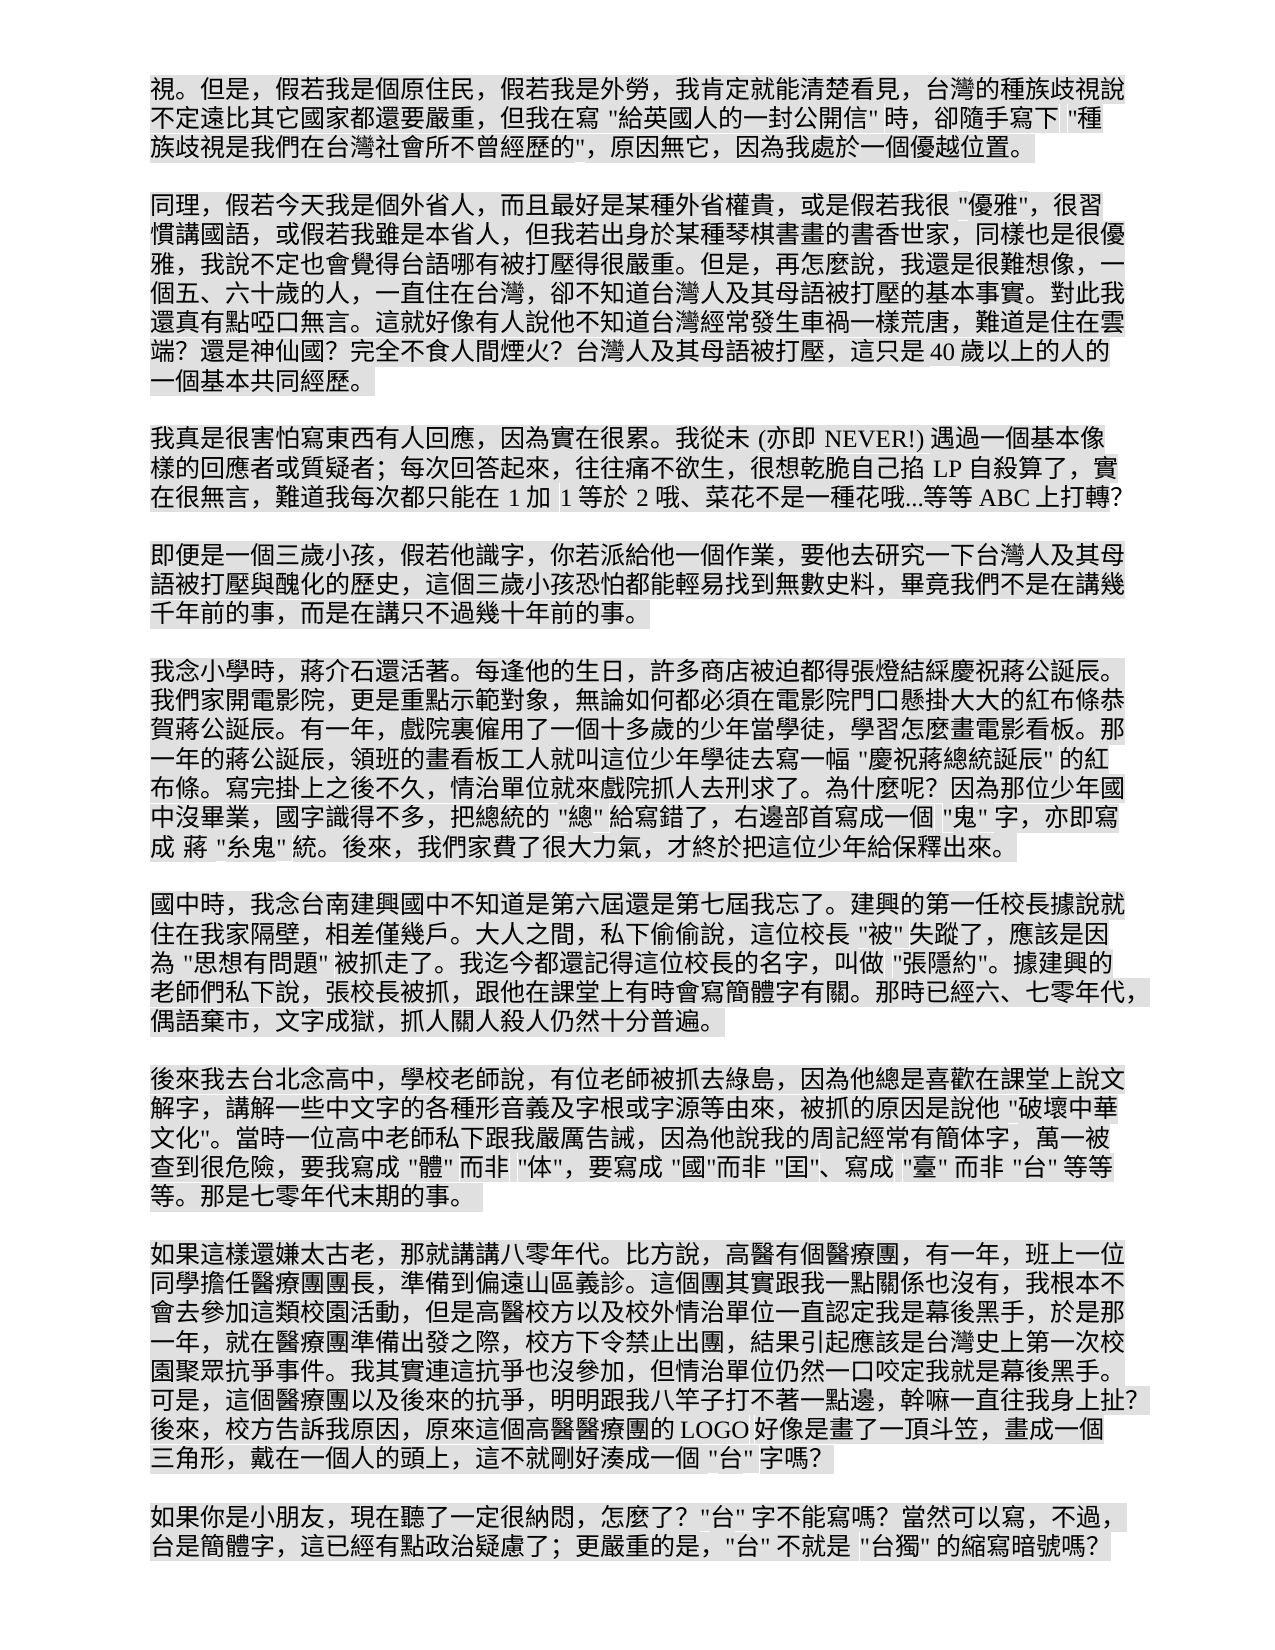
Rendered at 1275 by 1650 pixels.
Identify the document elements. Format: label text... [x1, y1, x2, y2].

text 曾經有個黨外朋友跟我說，為什麼我跟你一樣都反國民黨，跟你一樣也都上街頭抗爭，為什麼你就會被控告叛亂，為什麼你就會招來這麼多打壓與迫害，而我卻什麼事也沒有？我回答他說，因為敵人的眼睛是雪亮的，敵人永遠都能清楚知道誰對他具有殺傷力。 黨外時，有個對我基本上一無所知、不知道我是野心陰謀份子的護理系學妹，不知道那天是吃錯什麼藥，突然很感性地對我說她好嚮往林覺民和他的太太哦。我問她為什麼？"妳是嚮往妳老公以後最好是被人抓去砍頭嗎？" 她說 "不是啦"，"倫家是嚮往那種為了理想而犧牲生命的浪漫感"。她進一步感嘆，為什麼她沒有出生在那樣的浪漫年代。她說，現在是民主時代，一切都這麼有秩序，害我們都沒有機會感受那種可歌可泣轟轟烈烈的感覺了。我沒有回答，因為啞口無言，算是被她打敗了。那時的我，因為投身黨外，身心俱疲，跡近家破人亡，而學妹卻感嘆國民黨政府多麼美好多麼民主自由，害她沒有機會感受為理想獻身的浪漫。 戒嚴時期，我始終毫不保留地表明我對於蔣家在台灣長達三十多年戒嚴的荒唐之態度。這樣一種表明，在當時是犯政治大忌，會砍頭的。重點是，每次 "是否支持戒嚴" 的所謂民意調查，總是有高達97%或98%的絕對民意支持；平常偶而跟一些對我比較友善的同學談起，他們總是說，你要求政府 "更" 民主也就罷了，怎麼可以反對戒嚴呢？他們總是呼應官方說法，戒嚴只戒了3%的自由，對 "好人" 或 "正常人" 根本沒有任何影響，只有壞人，特別是野心份子，才會覺得受到戒嚴的限制。每一個同學或朋友幾乎都這麼說： "我喜歡講什麼就講什麼？我的言論自由哪有被管制？是你自己想太多了吧？！對於那些傷害國家社會的行為或想法當然要處罰要管制啊，一個正常人怎麼會感受到什麼戒嚴的壓迫？報紙喜歡寫什麼就寫，電視上那麼多節目，很自由啊！哪裏受到戒嚴的管制？" 我對此的回應是： "當你的想法與言論完全合乎政治正確，完全合乎主流時，你當然不會覺得你的自由受到侵犯。" 我在 "給英國人的一封公開信" 中，犯了一個類似的可笑錯誤，我寫完不久後就發現了，但為了忠於當下的感受，所以刻意讓這個錯誤留下而沒有更改。那個錯誤是，我在公開信裏頭寫說，"種族歧視是我們在台灣社會所不曾見到的"。我當然不會見到啊，因為我就是台灣社會的主流階級--漢人，我是屬於糟蹋別人的那一方，當然不曾在台灣感受到種族歧視。但是，假若我是個原住民，假若我是外勞，我肯定就能清楚看見，台灣的種族歧視說不定遠比其它國家都還要嚴重，但我在寫 "給英國人的一封公開信" 時，卻隨手寫下 "種族歧視是我們在台灣社會所不曾經歷的"，原因無它，因為我處於一個優越位置。 同理，假若今天我是個外省人，而且最好是某種外省權貴，或是假若我很 "優雅"，很習慣講國語，或假若我雖是本省人，但我若出身於某種琴棋書畫的書香世家，同樣也是很優雅，我說不定也會覺得台語哪有被打壓得很嚴重。但是，再怎麼說，我還是很難想像，一個五、六十歲的人，一直住在台灣，卻不知道台灣人及其母語被打壓的基本事實。對此我還真有點啞口無言。這就好像有人說他不知道台灣經常發生車禍一樣荒唐，難道是住在雲端？還是神仙國？完全不食人間煙火？台灣人及其母語被打壓，這只是40歲以上的人的一個基本共同經歷。 我真是很害怕寫東西有人回應，因為實在很累。我從未 (亦即 NEVER!) 遇過一個基本像樣的回應者或質疑者；每次回答起來，往往痛不欲生，很想乾脆自己掐 LP 自殺算了，實在很無言，難道我每次都只能在 1 加 1 等於 2 哦、菜花不是一種花哦...等等ABC上打轉？ 即便是一個三歲小孩，假若他識字，你若派給他一個作業，要他去研究一下台灣人及其母語被打壓與醜化的歷史，這個三歲小孩恐怕都能輕易找到無數史料，畢竟我們不是在講幾千年前的事，而是在講只不過幾十年前的事。 我念小學時，蔣介石還活著。每逢他的生日，許多商店被迫都得張燈結綵慶祝蔣公誕辰。我們家開電影院，更是重點示範對象，無論如何都必須在電影院門口懸掛大大的紅布條恭賀蔣公誕辰。有一年，戲院裏僱用了一個十多歲的少年當學徒，學習怎麼畫電影看板。那一年的蔣公誕辰，領班的畫看板工人就叫這位少年學徒去寫一幅 "慶祝蔣總統誕辰" 的紅布條。寫完掛上之後不久，情治單位就來戲院抓人去刑求了。為什麼呢？因為那位少年國中沒畢業，國字識得不多，把總統的 "總" 給寫錯了，右邊部首寫成一個 "鬼" 字，亦即寫成 蔣 "糸鬼" 統。後來，我們家費了很大力氣，才終於把這位少年給保釋出來。 國中時，我念台南建興國中不知道是第六屆還是第七屆我忘了。建興的第一任校長據說就住在我家隔壁，相差僅幾戶。大人之間，私下偷偷說，這位校長 "被" 失蹤了，應該是因為 "思想有問題" 被抓走了。我迄今都還記得這位校長的名字，叫做 "張隱約"。據建興的老師們私下說，張校長被抓，跟他在課堂上有時會寫簡體字有關。那時已經六、七零年代，偶語棄市，文字成獄，抓人關人殺人仍然十分普遍。 後來我去台北念高中，學校老師說，有位老師被抓去綠島，因為他總是喜歡在課堂上說文解字，講解一些中文字的各種形音義及字根或字源等由來，被抓的原因是說他 "破壞中華文化"。當時一位高中老師私下跟我嚴厲告誡，因為他說我的周記經常有簡体字，萬一被查到很危險，要我寫成 "體" 而非 "体"，要寫成 "國"而非 "囯"、寫成 "臺" 而非 "台" 等等等。那是七零年代末期的事。 如果這樣還嫌太古老，那就講講八零年代。比方說，高醫有個醫療團，有一年，班上一位同學擔任醫療團團長，準備到偏遠山區義診。這個團其實跟我一點關係也沒有，我根本不會去參加這類校園活動，但是高醫校方以及校外情治單位一直認定我是幕後黑手，於是那一年，就在醫療團準備出發之際，校方下令禁止出團，結果引起應該是台灣史上第一次校園聚眾抗爭事件。我其實連這抗爭也沒參加，但情治單位仍然一口咬定我就是幕後黑手。可是，這個醫療團以及後來的抗爭，明明跟我八竿子打不著一點邊，幹嘛一直往我身上扯？後來，校方告訴我原因，原來這個高醫醫療團的LOGO好像是畫了一頂斗笠，畫成一個三角形，戴在一個人的頭上，這不就剛好湊成一個 "台" 字嗎？ 如果你是小朋友，現在聽了一定很納悶，怎麼了？"台" 字不能寫嗎？當然可以寫，不過，台是簡體字，這已經有點政治疑慮了；更嚴重的是，"台" 不就是 "台獨" 的縮寫暗號嗎？一個醫療團為什麼會出現這樣的暗示台獨、包藏禍心的符號？其心可誅！這就是高醫醫療團事件的來龍去脈，就是這麼荒唐。 不但 "台" 字不能亂寫，"台灣" 二字更是禁忌。任何全國性社團都禁止以台灣為名，這也是為什麼我創辦的台灣兒童福利協進會始終都是非法組織的原因，我始終都不願向內政部登記，因為我就是不爽究竟有什麼理由非得把 "台灣" 二字拿掉。而這時都已經是八零年代末期了，言論思想仍然管制得很嚴厲。 還有，我向來寫文章都是以西元紀年，你相不相信，這竟然也是我罄竹難書的叛國罪證之一。情治單位跟我說，你一定是非常敵視 "民國"，嚮往台獨，所以才不願以民國幾年記載，而每次都是寫西元幾年。我在高醫的一些考卷，甚至因此被情治單位影印蒐證，做為我的叛國證據，因為我在考卷上依然都是以西元紀年。有個教授還私下叫我不可以再在考卷上以西元紀年，他說這樣會連累他。 也許住在雲端的外省高級神仙會說，這跟打壓台語有什麼關係？當然有關係，你想，連一個 "台" 字，連 "台灣" 二字都能犯大忌到這等幾乎人頭落地的地步，更不用說台語本身了，那不但是犯忌，而且被國民黨普遍描繪成犯賤、沒水準、傷害中華文化、傷害中國人的偉大尊嚴的一套低級生物才會講的語言。我實在很不想去舉證什麼 "台語究竟有沒有被打壓" 或 "被打壓得嚴不嚴重" 的蠢問題，因為這就好像要我舉證台灣 "經常發生車禍" 或 "經常有詐騙事件" 或 "詐騙問題究竟是否很嚴重" 一樣無聊而荒唐，這樣的常識也要我舉證嗎？會不會哪天有人要我舉證天底下有豬這種生物？我是應該去買一頭豬來拍照存證，才能證明我所言不虛嗎？萬一我買來了，你們是不是會說只有一頭豬不算普遍。 不用講得太久遠，就說大約1985年吧，我那時是個無役不與的黨外亡命之徒，所以對很多事至今都還記得。你知道嗎？那時候，教育部為了保護中華文化的尊貴與純粹血統，完成了一部 "語文法" 草案，送交立法，規定三人以上的場合禁止使用 "台灣方言"，只能一律講國語 (即普通話)。當然，你要講英文或法文、德文也行，而且更棒！但就是不能講台語、客家話等等等這些破壞中華文化的沒水準語言，更不用說更加低賤好幾級的原住民各族語言了。兩個人之間講悄悄話，用台語講沒關係，但若來了三人以上，就必須馬上改成國語交談，違法者罰一萬元以下，三千元以上，而且連續違反者可一直連續處罰。這個法案後來被黨外民代給擋了下來。1988 年，爆發「還我母語」街頭運動，要求國民黨別再糟蹋台灣人與客家人及原住民的母語。 你知道立法院第一次震驚國際的打架事件的原因嗎？我有當時的一捲打架完整實況錄音帶 (後來送給林義雄創立的慈林文教基金會及其附設圖書館)。朱高正當時是立委，質詢到一半時，突然改成台語，國民黨的老立委們一聽到台語，個個馬上勃然大怒，衝上來叫罵，認為朱高正羞辱了神聖的國會殿堂，朱高正於是就跟他們打了起來。 其實在朱高正之前，林義雄就有類似狀況。我手邊有一本林先生送的書叫 "從蘭陽到霧峰"，老實說，這本書影響我非常大，我之所以年少即不畏生死地投入黨外，甚至一直到今天，雖然早已脫離政治二、三十年，我都還忍不住想罵上幾句政治，主要還是跟這本書有關，裏頭有些字句，捧讀再三，三十幾年來在我腦海不知道盤旋幾百、幾千萬遍。1983年，我生平第一張黨外名片，上面就引用了林義雄以及林義雄所喜愛的羅素的兩句話。我不厭其煩再抄一遍。林義雄說： "我相信--政治是一種科學，我願抱著 "對就是對，錯就是錯" 是非分明的態度，投身政治。" 林義雄引用的羅素那句話則是說： "我隱隱地看到一個充滿喜樂的世界，在那裏，心靈得以擴展，希望無窮"。 不過，我現在不是要講這本書，也不是要講這兩句話，我只是要引用該書110頁到114頁所記載的一件事，這五頁的文章有個標題叫做 "本會開會時應使用中國語言"。林義雄當時是省議員，本會指的是省議會。林義雄在這標題底下還有個副標題，引用了一句話： "雖然民主必須有組織有管理，但它的生命和呼吸卻是個人的自由。--休斯"。接著林義雄如此寫道： "這屆省議會成立大會時，幾位不諳國語的議員以閩南語發言，引發部份報紙的撻伐，這件事牽涉到是不是能容忍異己的民主胸懷問題，不能不加以注意。" 於是林義雄在省議會議事規則中提了一個案子，要求增列 "議事用語"，要求明定："本會開會時應使用中國語言，包括漢、滿、蒙、回、藏、苗等各民族語言及本省山地話"。 林義雄說： "我的這個議案一提出來，立刻遭到熱烈的反對，許多同仁群起圍攻，反對者表示，說國語可以顯示愛國心，中國人應說國語是一種榮譽。其實，能說的人就說，哪有什麼榮譽不榮譽的？硬要把說國語視為榮譽，只不過是會說的人硬要把自己抬得比不會說的人高一等的心態作祟而已。至於說國語就能表示愛國心，那更是笑話，貪官污吏哪一個不是國語琅琅上口？至於那些整天在農田、工廠默默工作的農民、工人，又有幾個人說得了流利的國語？" 他又說： "另外一部份理由則是指陳說國語的好處，主張推行國語是既定國策，同文同語有助團結強大，使用方言將變成開倒車。" 林義雄對此反駁說： "在一個團體內使用相同語言，毋庸置疑的，有其方便與好處，可是，容忍不同語言又礙得了什麼？而且，我的整個提案並沒有倡導說方言，我只不過是簡單地主張各種中國語言都能使用，如此而已。把如此簡單的問題，戴上有色眼鏡去觀察，自然神經兮兮，不能不發動人海戰術來圍攻了。" 林義雄的 "本會開會時應使用中國語言" 的提案，後來表決，贊成7票，反對者43票。林義雄說： "這個提案的失敗，使我對整天喊團結、喊堅守民主陣容的那批人大大失去了信心。我深信要談團結，必須有容忍異己的胸懷，要談民主，就必須認定團體中的任何人跟自己具有一樣的平等重要性，不應該以自己的好惡強要別人服從...我不知道報紙為什麼會 (針對這個提案) 大肆圍勦。直到商工日報的社論指出，'如以方言議事，則神聖議壇盡成蠻夷之音時'，我才恍然大悟，把滿、蒙、回、藏、苗及山胞都視為蠻夷，甚至連說自己的家鄉話的漢人 (比如說閩南語或客家語的台灣人) 也被認為是蠻夷，自然要以文明人的姿態要求這些野蠻人提高文化水平了。如果野蠻人不接受好意，那當然就是不識好歹而必須大加撻伐了。所謂同胞，不過是沒有意義的空洞辭澡而已。" 林義雄還在文章末尾貼了三篇剪報。第一篇是聯合報的 "黑白集"，日期是1977年12月23號，標題是 "救救國語"，內容摘錄如下： "能說一口流利國語的新任省議員，偏要用閩南語發言。他為什麼要這樣做呢？其中一人自己提出解答，他說，'我還是用台語來講比較趣味'。據說，'趣味' 一詞，在閩南語的意義與 '好玩' 近似。這位議員是否真以 '好玩' 的心情來看待此一問題的嚴重性，我們無從得知其真實意向。國語運動在台灣推行了近30年，當台灣重歸祖國懷抱之初，許多老一輩的台灣碩彥，不惜克服年老口齒笨拙的困難，重新學習國語，無不在公開場合使用國語發言或交談。如今這些新進議員，進小學即受國語教育，踏進議壇之後，偏不使用國語，這豈是 '好玩' 而已。" 最後，該文章的結論是： "救救國語，這是每個中國人的責任，也是每個炎黃子孫和台灣同胞的責任。" 第二篇剪報也是聯合報，日期1978年3月18號。你看，前後圍勦了三個多月還在圍勦。這篇報導的標題很長，寫著："林義雄何許人也？什麼叫中國語言？如此建議，令人費解"。 第三篇剪報還是聯合報，是一篇讀者投書，1978年 4月1日，作者署名 "清華大學研究生陳錦超"，這類愛國投書通常都很英勇，所以文章末尾不但會具名，甚至還附上作者地址，以供大家佩服與表揚，地址是："新竹市清華大學平齋311室"。文章標題是："宜蘭一青年，呼籲林義雄勿再胡鬧"。文章寫著： "編輯先生，本人為宜蘭縣民，深以選出林義雄這樣的省議員為恥。我們絕不能再讓他繼續在省議會胡鬧下去，凡我蘭陽子民均應擊鼓聲討。他當上議員後，竟窮極無聊提出在議會可使用各種方言，或許他想藉此提高知名度，幼稚之餘出盡洋相，知其提案遭多數人反對，甚為可喜。" 禁止講台語當然不只是一種什麼個人的獨特經驗或什麼個別的學校政策，而是一種普及於社會各個層面例如各種會議、公共場所與媒體的法律規定；而且，不單是一種法律規定，更是一種隨時都有可能讓你失蹤或惹上麻煩或被所謂 "點油做記號" 的白色恐怖的一環。 你隨便去查一下都能馬上找到許多資料。 1946 年，台灣省「國語推行委員會」設立，頒布「國語運動六大綱領」。 1950 年，頒布「非常時期教育綱領實施辦法」，指示各級學校及社教機關應加強推行國語運動。 1953 年，查禁「方言」歌曲唱本。 其實，最早禁唱禁台語歌曲的法源依據是1955年頒佈的動員戡亂時期無線電廣播管制辦法。 1955 年，禁止教會以羅馬拼音傳教，並嚴加取締，不准以台灣母語傳教。 1956 年，省政府教育廳下達各級學校禁止講方言的禁令，開始全面推行「國語運動」，學生在學校講台語將會遭到各種懲罰與羞辱。 1957年，羅馬字拼音的台語聖經被國民黨沒收，省教育廳通令各縣市嚴加取締，並重申禁令，禁止以台灣本土語言傳教。 1958年，國民黨政府推行「說國語運動」，口號是「語言不統一，影響民族團結」，強調說國語才是愛國，在學校必須使用國語，電影院則禁播方言電影。 1953年省教育廳和新聞處以推行國語為由，禁止電影院設置「辯士」（台語通譯）。省議員呂世明等人在省議會裡，曾以沒有辯士，觀眾無法了解劇情而請求解禁，但省府並未同意。1959年禁止電影院設置「辯士」的層級提高到了中央，而且處罰更嚴格；教育部規定電影院放映國語片時不准加用台語通譯，違者將予糾正或勒令停業。 我家開電影院，這電影院存在的歷史比我的年紀還長。小時候一度流行台語片，當紅的明星就是脫線、阿西、阿匹婆與矮仔財等等，經常來我們家電影院隨片登台，現場講笑話、跳舞、演短劇等等，娛樂觀眾，後來也因為國語政策而逐漸沒落，變成一種 "沒有水準" 的象徵。電影開演時站在螢幕右前方的台語解說員 (也就是辯士)，幫助觀眾了解劇情，後來也一併被禁止，或淪為地下非法偷偷進行。 1964 年，省政府通令機關學校在辦公時間必須一律使用國語。 1969 年，各地教會的聖經及聖詩陸續遭到強力查緝並沒收。 1970年，立法院教育委員會立委王純碧，訓示教育部文化局局長：「國語消沈，方言猖獗。倘為企圖分化民族、割裂國土的政治野心家，利用語言的隔閡、陰謀不軌，則二二八事件又將重演，後果不堪設想，大可動搖國本，小則可逼遠地人無路可走而跳海。」立委楊寶琳則表明應 "完全淘汰方言"。 1971年，明文規定辦公室及公共場所必須一律使用國語。 1972 年，第一屆國民代表大會提議政府制定「國語推行法」。 1973年，核定各縣市「國語推行指導委員會組織章程」，教育部公佈「國語推行辦法」，所有教育單位包括小學每一個班級都要設立「國語推行委員會」，嚴格禁止使用方言，使用方言者會被加以罰錢、體罰、掛狗牌等處罰。 小時候，調皮搗蛋的常被老師任命為風紀股長，至於像我習慣講台語的，則被任命為 "國語推行員"，每天抓同學看哪個講台語，每天下課前算一次總帳，包括罰站，掛狗牌，半蹲，藤條抽打，罰款充當班費等等。 1975 年廣電法明訂北京話為唯一國語，並強制其他語言使用須逐年減少。 比方說，我小時候，台語節目一天只能有一小時，台語歌一天的最高 "額度" 是兩首；電視上，只允許你一天最多就是唱兩首，超過兩首就會有人遭殃或受罰。當時風靡整個台灣社會的布袋戲，後來(大約1974年) 也被禁止說台語，原因是台語太低俗，傷害高貴的中華文化、破壞社會團結云云。 1975年，警備總部率領警察衝入聖經公會，沒收台語羅馬字聖經。 1976年，頒佈廣播電視法，進一步具體打壓方言節目。廣電法全文共五十一條，明文規定電視台方言節目每天不可超過一小時，而且不准在晚間黃金時段播出。廣電法其中有兩條精華。第十七條規定：大眾娛樂節目應以發揚中華文化及闡揚倫理、民主、科學及富有教育意義之內容為準。第二十條規定：電台播音應以國語為主，方言應逐年減少。 廣電法的第二十條條款規定，直到1993年才刪除。動員戡亂時期臨時條款也直到1991年才廢除。當時，很多學校的校長，為了展現愛國心，更是努力推行國語到了一種十分病態的地步。例如台中護校竟然規定，家長來學生宿舍看小孩，家人互相之間交談必須講國語。萬一家長不會講國語，大概只能比手畫腳了。 1975年，立法院審理廣播電視法，立委穆超說：「方言的問題，它自然會慢慢消滅，不必憂慮，也不必惋惜。」「方言是落後的語言，因為方言有音沒有字，不能登大雅之堂。」「講國語，用國語寫很好的文字，是做一個中國人的基本條件。」「台灣同胞講閩南語，以整個中國大陸人口相較，數字很小，同時閩南語也是落後方言的一種，不必惋惜。」 1977年，台灣省政府函授各教育單位，表示「國歌、國語代表國家精神」。"兒童生活公約守則" 第一條就是「我要說國語，愛國家」。慢慢演變為說國語就是支持政府，說方言就是反對政府。 1984年，教育部致函內政部，應要求教會傳教時須使用國語，以免妨礙國語文教育之推行。 1985年，教育部完成 "語文法" 草案，規定三人以上的場合禁止使用 "台灣方言"，只能一律講國語。違法者罰一萬元以下，三千元以上，而且連續違反者可一直連續處罰。 1987年，教育部才明令禁止因為講台語而體罰學生。 我的回應大約就是這樣。這些問題，了解它一點都不難，重點是你究竟關心或在乎與否。我對我不關心或不在乎的事，再怎麼嚴重，我也許也會覺得沒什麼、還好啦，或甚至覺得它根本不存在。 但我還是很難想像，怎麼會有人連這樣一種可說是喪盡天良糟蹋他人文化的普遍行徑也能否認，連國民黨也不否認不是嗎？台灣人過去被踐踏得根本不像個人，很難想像，怎麼會有人反而顛倒黑白說是台灣人鄙視外省人？ 台灣人當時不是鄙視外省人，而是厭惡，甚至痛恨。我知道這不合理，因為雖然吃香喝辣的全是外省人，但那畢竟是 "極少數" 的外省人；我們終究不應該把舊國民黨和外省人畫上等號。但是，這些外省人雖是少數，卻佔盡所有資源。而且，外省人在過去的確普遍有一種比台灣人高一等的優越感，很多台灣人也因此非常輕視自己的母語和文化甚至血統，因為國民黨主政下的所有媒體，一面倒把台灣人及其母語描繪成低等落後的族群，簡直就像是一群未開化的低等野蠻人，嘴裏講著粗鄙低俗而且難聽到爆的台語，非常沒水準。電視上所有節目，只要是講台語的角色，往往非愚即奸，要不就是低能智障猥瑣，而且個個獐頭鼠目。至於講國語的角色，則是有理性的、有學問、有愛心的，而且是萬人迷，又美又帥，英俊挺拔，溫柔美麗。 民進黨之所以能夠炒作族群仇恨炒作得如此得心應手，如此名利雙收，如此澎湃激昂，主要原因當然就是跟國民黨過去以外省人之高姿態幹了多少傷害台灣人的事有關；當你以一種高人一等的優越族群之姿，用盡一切高壓的卑鄙醜化手段，長期去傷害另一個族群時，你想，這樣一種血淚斑斑的痛苦歷史，不會被拿來利用、藉以從中謀取政治利益嗎？如果連這樣的基本事實也要否認，甚至還倒過來說是台灣人鄙視或欺負外省人，甚至還說這是台灣人的被迫害妄想，這樣講會不會太荒唐卑劣了些？簡直是睜眼說瞎話。 至於又扯到什麼 "誰比較快樂" 這類指涉個人心靈藉以打擊對方論點的犯規言論，希望別再犯。我不知道你是誰，但我基本上並不相信你會佩服什麼陳明忠。國民黨有沒有打壓台語，跟什麼寬大胸懷、什麼因此而很快樂云云，有什麼關係？認為有打壓台語的就是有被害妄想？就是胸懷不開闊？拜託各位就事論事，在這版面上別再來這一套陰的了。 陳真 2016. 04. 21. ================== 寒梅 | 2016.04.20 16:17 | # 今天看到陳真先生這篇文章，忍不住要提出心中一直有的疑惑。 常在網路上看到有人說早年台語〈閩南話〉被打壓得很厲害，還有人說被強迫不准說台語，如不小心說了，在學校裡會被師長扣錢，因此感到忿忿不平….等等。 每當看到這樣的陳述，我心裡總是升起一個問號，為什麼在我的學生時代從未看過或聽過這樣的事？ 當然，我沒有看過或聽過的事並不代表它就沒有發生，但至少代表了這件事並不是全面性的，而有可能是個人的經驗與感受。 我是所謂的四年級生，也許比陳真先生虛長幾歲。那時唸的小學一班有五、六十人，有時來了轉學生，還有可能超過六十。全校有多少學生我不清楚，但號稱全台第二大小學，當時最大的小學，學生人數超過一萬。國語〈普通話〉是教師授課的語言，課後同學間、師長間，用台語交談的比比皆是，我還聽過老師與同事用日語聊天。 市井小民在家中、在巷弄街市，高談闊論說著台語更是隨處可見，輕鬆自在，從來也沒聽說有人因此被罰款或被取締的。打壓的說法是怎麼來的？ 同樣生活在台灣，為什麼會有不同的認知？如果打壓學生的是教師個人或校長或當地政府，那麼該記恨的就應該是教師個人或校長或當地政府。 张立齐感到被人孤立打壓、受到排斥鄙視，陳真先生認為他是在抱怨，太過驕縱。一向體貼、洞悉人性的陳真，這幾句話讓我有些吃驚。有些人因為感到母語被打壓，心中怨恨不平，有些人因為不諳方言，受到排斥鄙視。這兩種人的內心都是痛苦的，持平而論，後者對心理的傷害可能更重，不是嗎？ 兩者不都該得到人們的同情與理解？我們怎能僅僅因為對方使用語言的能力，而對人排斥鄙視？何況中華民國的官方語言是普通話，是學校學習的正式語言。老師在課堂上本就應該使用所有學生都知道的語言教學。老師明知有學生不懂台語而刻意使用它，難道不該受到譴責？ 秦始皇專制獨裁、嚴刑峻法，是一代暴君。但他的書同文、錢同幣、幣同形、度同尺…等等政策卻被後世稱道。如果不是書同文，如何統一治理天下？如果不是書同文，今天我們翻閱古籍會有多麼的不便？ 國民政府退守台灣，帶來了南腔北調、生活習俗各不相同的外省人，如果陳真先生是領導人，恐怕也是要指定語言，好方便治理吧。蔣介石沒有用他最熟悉的江浙話，您大概是會選擇您的母語 ─閩南話。 我很慶幸台語沒有成為台灣唯一的語言，不只是因為台語有音無字，有書寫的問題不利傳承，更在於對后世的影響。今天台灣的情形是，大多數人都能說流利的普通話和閩南話，在華人世界通行無阻，足證台語並沒有受到嚴重打壓。我知道早年政府曾經禁止台語電視節目在黃金時段播出，那應該是政策考量，不是打壓。一個教學生說中文的老師，難道會在課堂上播放英文影音教學？黃金時段是最多人看的時間，利用電視學習國語最有成效，這是可以理解的。 關於氣象報導，不知道陳真先生是否知道，老三台的時代，電視就有專門針對農漁民用台語播報的氣象。 陳先生說：「被國民黨打壓成低等人種、低等生物，於是台灣人只好迎合居於統治地位的少數族群即外省人。」我不知道這種想法是怎麼生成的，真是匪夷所思。我從小只知道台灣有分有錢人和窮人，竟不知還分成高等人種、低等生物。其實從文章中我已瞭解，原來在本省人眼中，外省人就是台灣的低等人種，所以結婚交友一聽到對方是外省人就很感冒。那這到底是誰鄙視誰呢？ 如同陳先生常說的，以前的人被國民黨洗腦，現在的人被民進黨洗腦，這種被國民黨打壓的悲情在青少年已被灌輸成型，根深柢固，大致也很難根除了。看看那些綠油油的活在迫害妄想中的人，有幾人能有陳明忠老先生的胸懷？他比很多人要快樂的多吧。 [150, 75, 1125, 1561]
